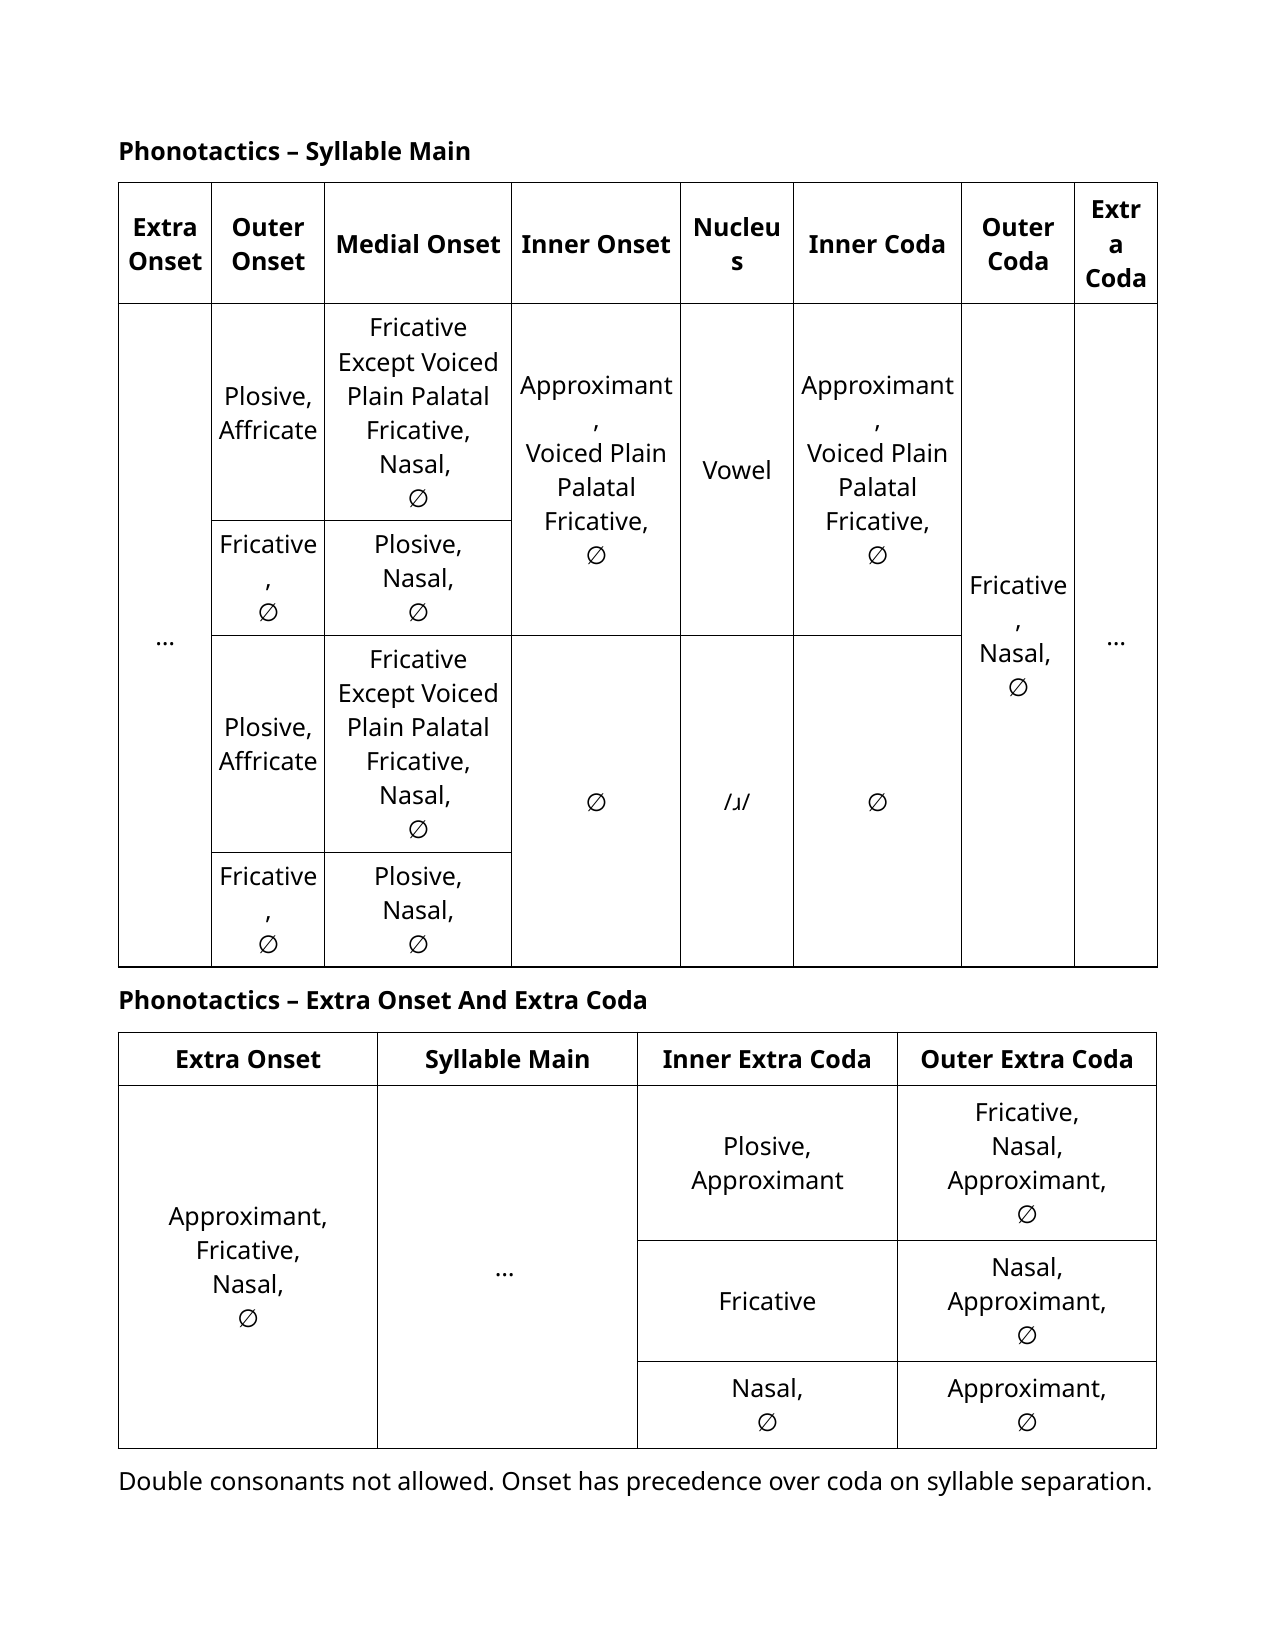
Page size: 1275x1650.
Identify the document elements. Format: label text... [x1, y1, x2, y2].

table_cell Fricative, Nasal, Approximant, ∅ [898, 1086, 1156, 1240]
table_cell Plosive, Nasal, ∅ [325, 521, 511, 635]
table_header Outer Extra Coda [898, 1033, 1156, 1084]
table_cell Nasal, Approximant, ∅ [898, 1241, 1156, 1361]
table_cell Fricative, ∅ [212, 853, 324, 966]
table_cell … [119, 304, 211, 966]
table_cell Plosive, Approximant [638, 1086, 897, 1240]
table_cell Plosive, Affricate [212, 636, 324, 852]
table_header Inner Onset [512, 183, 680, 303]
table_cell Approximant, Fricative, Nasal, ∅ [119, 1086, 377, 1448]
table_cell Fricative [638, 1241, 897, 1361]
table_cell Nasal, ∅ [638, 1362, 897, 1448]
table_header Extra Onset [119, 183, 211, 303]
table_cell … [1075, 304, 1157, 966]
table_cell … [378, 1086, 637, 1448]
table_header Extra Coda [1075, 183, 1157, 303]
table_header Nucleus [681, 183, 793, 303]
table_cell Vowel [681, 304, 793, 635]
text Phonotactics – Extra Onset And Extra Coda [118, 982, 1157, 1017]
text Double consonants not allowed. Onset has precedence over coda on syllable separation. [118, 1464, 1157, 1498]
table_header Medial Onset [325, 183, 511, 303]
table_cell Fricative, ∅ [212, 521, 324, 635]
table_cell ∅ [512, 636, 680, 966]
table_header Inner Coda [794, 183, 961, 303]
table_cell Fricative, Nasal, ∅ [962, 304, 1074, 966]
table_cell Fricative Except Voiced Plain Palatal Fricative, Nasal, ∅ [325, 304, 511, 520]
table_cell ∅ [794, 636, 961, 966]
table_cell Approximant, ∅ [898, 1362, 1156, 1448]
table_cell Fricative Except Voiced Plain Palatal Fricative, Nasal, ∅ [325, 636, 511, 852]
table_cell /ɹ/ [681, 636, 793, 966]
table_header Extra Onset [119, 1033, 377, 1084]
table_cell Plosive, Nasal, ∅ [325, 853, 511, 966]
table_header Outer Onset [212, 183, 324, 303]
table_cell Plosive, Affricate [212, 304, 324, 520]
text Phonotactics – Syllable Main [118, 133, 1157, 167]
table_header Syllable Main [378, 1033, 637, 1084]
table_header Inner Extra Coda [638, 1033, 897, 1084]
table_header Outer Coda [962, 183, 1074, 303]
table_cell Approximant, Voiced Plain Palatal Fricative, ∅ [794, 304, 961, 635]
table_cell Approximant, Voiced Plain Palatal Fricative, ∅ [512, 304, 680, 635]
